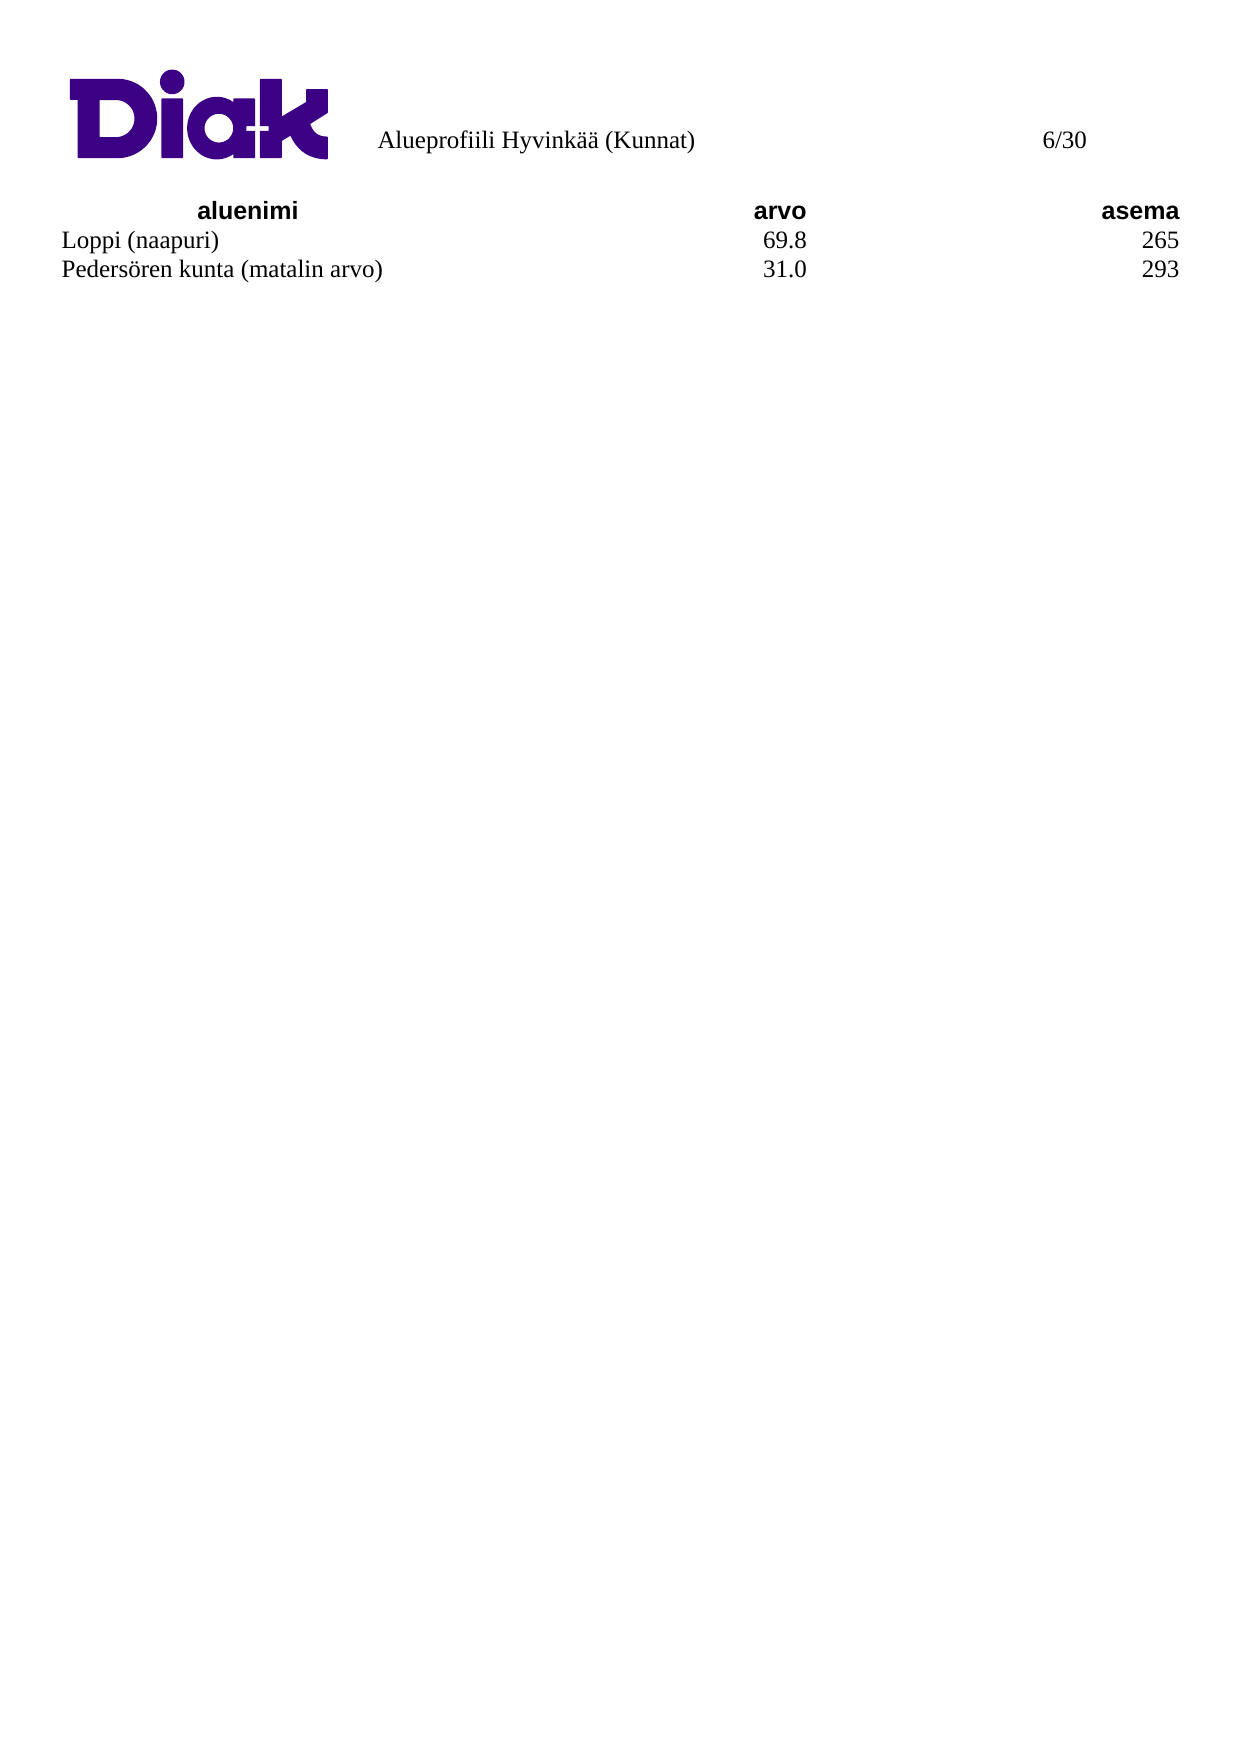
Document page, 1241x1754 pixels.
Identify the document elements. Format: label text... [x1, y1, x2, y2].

table_cell 31.0 [434, 254, 806, 282]
table_cell 293 [806, 254, 1179, 282]
table_cell 69.8 [434, 225, 806, 254]
table_cell 265 [806, 225, 1179, 254]
table_cell Loppi (naapuri) [61, 225, 434, 254]
table_header arvo [434, 196, 806, 225]
table_header aluenimi [61, 196, 434, 225]
table_cell Pedersören kunta (matalin arvo) [61, 254, 434, 282]
table_header asema [806, 196, 1179, 225]
